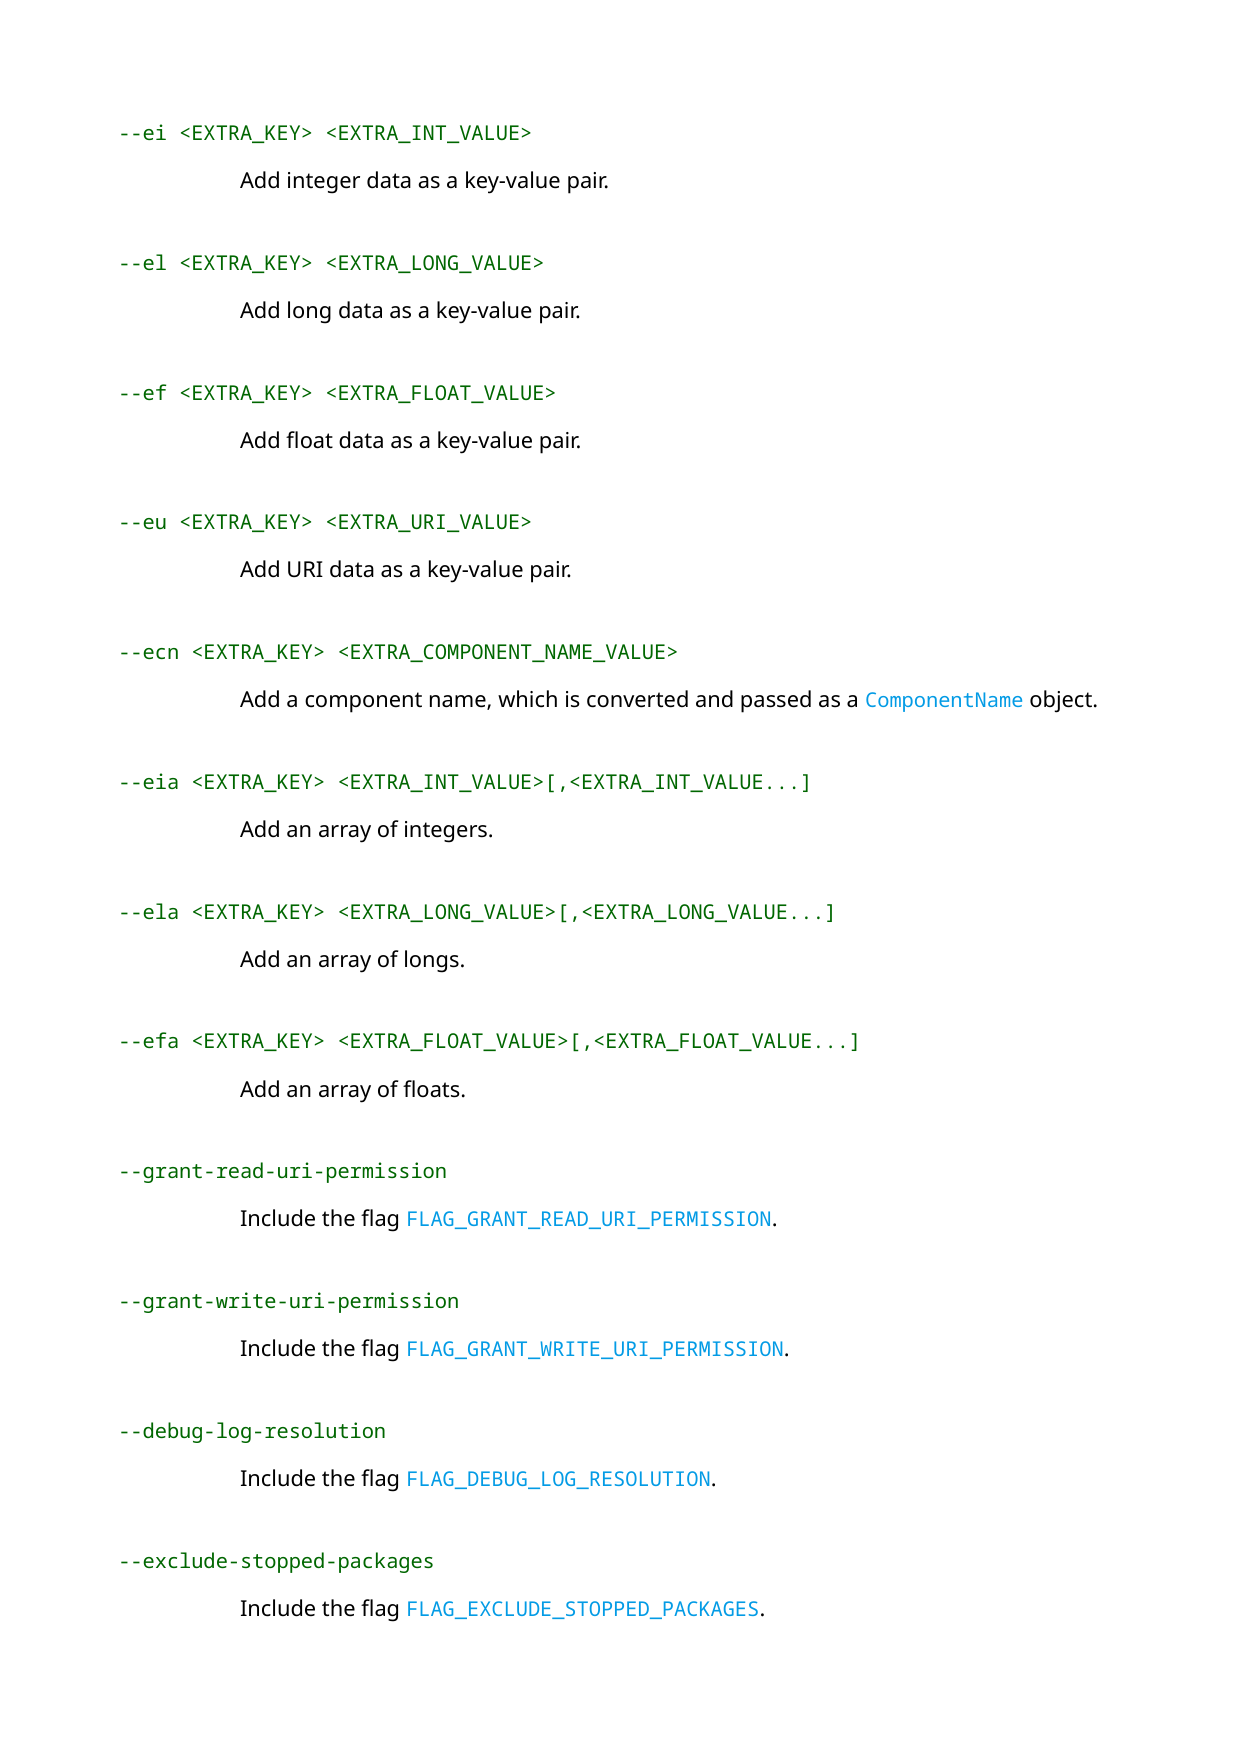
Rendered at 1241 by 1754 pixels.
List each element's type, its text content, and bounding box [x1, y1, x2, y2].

list Add an array of integers. [240, 814, 1122, 844]
subtitle --ela <EXTRA_KEY> <EXTRA_LONG_VALUE>[,<EXTRA_LONG_VALUE...] [118, 897, 1122, 925]
list Add long data as a key-value pair. [240, 295, 1122, 324]
subtitle --ef <EXTRA_KEY> <EXTRA_FLOAT_VALUE> [118, 378, 1122, 406]
list Add URI data as a key-value pair. [240, 554, 1122, 584]
subtitle --ecn <EXTRA_KEY> <EXTRA_COMPONENT_NAME_VALUE> [118, 637, 1122, 665]
subtitle --efa <EXTRA_KEY> <EXTRA_FLOAT_VALUE>[,<EXTRA_FLOAT_VALUE...] [118, 1027, 1122, 1055]
list Add an array of longs. [240, 944, 1122, 973]
subtitle --grant-read-uri-permission [118, 1156, 1122, 1184]
list Add a component name, which is converted and passed as a ComponentName object. [240, 684, 1122, 714]
subtitle --grant-write-uri-permission [118, 1286, 1122, 1314]
list Add float data as a key-value pair. [240, 424, 1122, 454]
list Include the flag FLAG_GRANT_READ_URI_PERMISSION. [240, 1203, 1122, 1233]
subtitle --exclude-stopped-packages [118, 1546, 1122, 1574]
subtitle --ei <EXTRA_KEY> <EXTRA_INT_VALUE> [118, 118, 1122, 146]
list Include the flag FLAG_DEBUG_LOG_RESOLUTION. [240, 1463, 1122, 1493]
list Include the flag FLAG_EXCLUDE_STOPPED_PACKAGES. [240, 1593, 1122, 1622]
subtitle --eia <EXTRA_KEY> <EXTRA_INT_VALUE>[,<EXTRA_INT_VALUE...] [118, 767, 1122, 795]
list Include the flag FLAG_GRANT_WRITE_URI_PERMISSION. [240, 1333, 1122, 1363]
subtitle --el <EXTRA_KEY> <EXTRA_LONG_VALUE> [118, 248, 1122, 276]
list Add an array of floats. [240, 1073, 1122, 1103]
subtitle --debug-log-resolution [118, 1416, 1122, 1444]
list Add integer data as a key-value pair. [240, 165, 1122, 195]
subtitle --eu <EXTRA_KEY> <EXTRA_URI_VALUE> [118, 507, 1122, 536]
